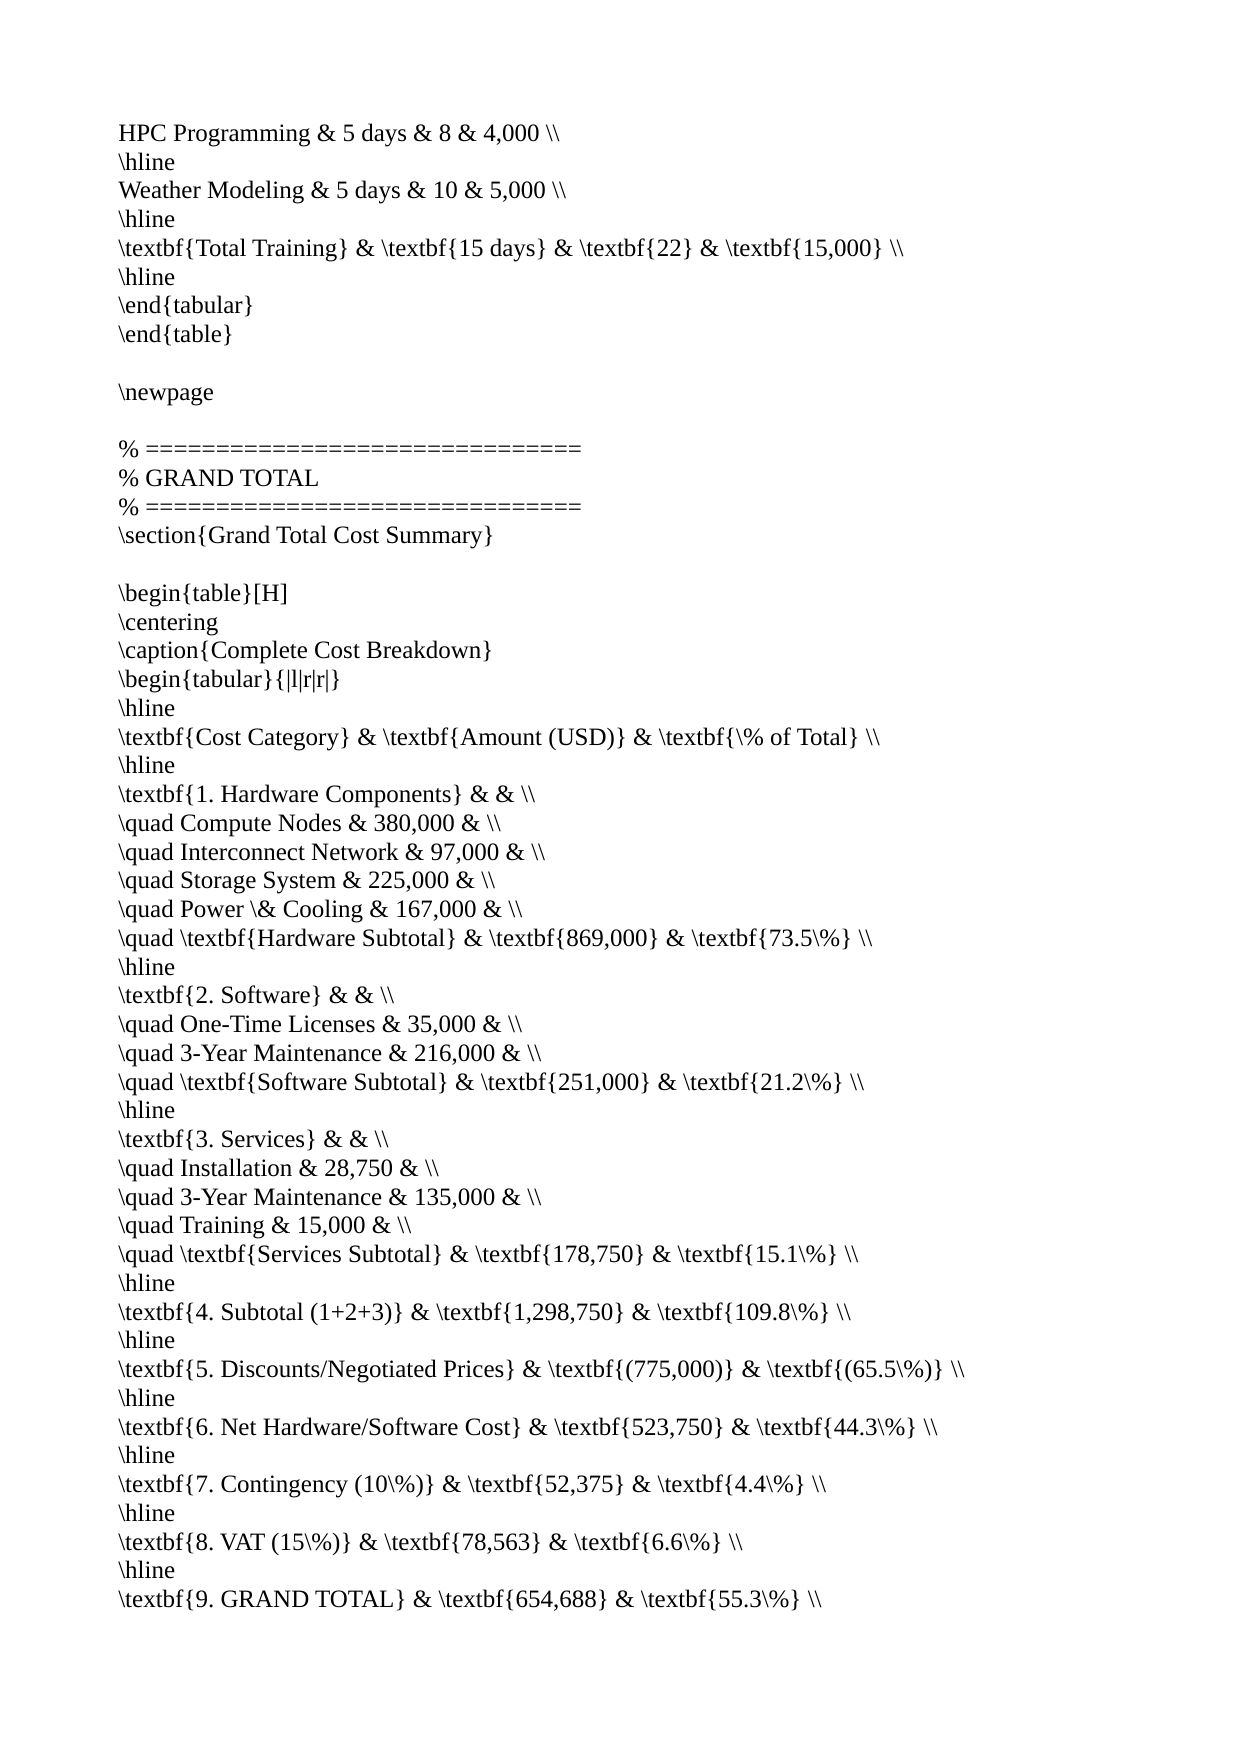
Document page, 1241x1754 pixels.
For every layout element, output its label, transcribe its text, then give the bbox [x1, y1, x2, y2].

text \quad Interconnect Network & 97,000 & \\ [118, 837, 1122, 866]
text % =============================== [118, 492, 1122, 521]
text \quad 3-Year Maintenance & 216,000 & \\ [118, 1038, 1122, 1067]
text \hline [118, 147, 1122, 176]
text \textbf{2. Software} & & \\ [118, 981, 1122, 1009]
text \hline [118, 1441, 1122, 1469]
text \hline [118, 1498, 1122, 1527]
text \quad Installation & 28,750 & \\ [118, 1153, 1122, 1182]
text \textbf{5. Discounts/Negotiated Prices} & \textbf{(775,000)} & \textbf{(65.5\%)} \\ [118, 1354, 1122, 1383]
text \begin{tabular}{|l|r|r|} [118, 664, 1122, 693]
text \caption{Complete Cost Breakdown} [118, 636, 1122, 664]
text \hline [118, 1096, 1122, 1124]
text Weather Modeling & 5 days & 10 & 5,000 \\ [118, 176, 1122, 204]
text \textbf{9. GRAND TOTAL} & \textbf{654,688} & \textbf{55.3\%} \\ [118, 1584, 1122, 1613]
text \hline [118, 204, 1122, 233]
text \textbf{4. Subtotal (1+2+3)} & \textbf{1,298,750} & \textbf{109.8\%} \\ [118, 1297, 1122, 1326]
text \textbf{8. VAT (15\%)} & \textbf{78,563} & \textbf{6.6\%} \\ [118, 1527, 1122, 1556]
text \quad \textbf{Hardware Subtotal} & \textbf{869,000} & \textbf{73.5\%} \\ [118, 923, 1122, 952]
text \textbf{1. Hardware Components} & & \\ [118, 779, 1122, 808]
text \quad 3-Year Maintenance & 135,000 & \\ [118, 1182, 1122, 1211]
text \hline [118, 751, 1122, 779]
text \hline [118, 693, 1122, 722]
text \textbf{3. Services} & & \\ [118, 1124, 1122, 1153]
text \hline [118, 1383, 1122, 1412]
text \quad Storage System & 225,000 & \\ [118, 866, 1122, 894]
text \quad \textbf{Software Subtotal} & \textbf{251,000} & \textbf{21.2\%} \\ [118, 1067, 1122, 1096]
text \hline [118, 262, 1122, 291]
text \hline [118, 1268, 1122, 1297]
text \quad Training & 15,000 & \\ [118, 1211, 1122, 1239]
text % GRAND TOTAL [118, 463, 1122, 492]
text \centering [118, 607, 1122, 636]
text \textbf{6. Net Hardware/Software Cost} & \textbf{523,750} & \textbf{44.3\%} \\ [118, 1412, 1122, 1441]
text % =============================== [118, 434, 1122, 463]
text \newpage [118, 377, 1122, 406]
text \quad Compute Nodes & 380,000 & \\ [118, 808, 1122, 837]
text \section{Grand Total Cost Summary} [118, 521, 1122, 549]
text \hline [118, 1556, 1122, 1584]
text \quad Power \& Cooling & 167,000 & \\ [118, 894, 1122, 923]
text \quad One-Time Licenses & 35,000 & \\ [118, 1009, 1122, 1038]
text \hline [118, 1326, 1122, 1354]
text \quad \textbf{Services Subtotal} & \textbf{178,750} & \textbf{15.1\%} \\ [118, 1239, 1122, 1268]
text HPC Programming & 5 days & 8 & 4,000 \\ [118, 118, 1122, 147]
text \textbf{7. Contingency (10\%)} & \textbf{52,375} & \textbf{4.4\%} \\ [118, 1469, 1122, 1498]
text \end{tabular} [118, 291, 1122, 319]
text \begin{table}[H] [118, 578, 1122, 607]
text \textbf{Cost Category} & \textbf{Amount (USD)} & \textbf{\% of Total} \\ [118, 722, 1122, 751]
text \textbf{Total Training} & \textbf{15 days} & \textbf{22} & \textbf{15,000} \\ [118, 233, 1122, 262]
text \end{table} [118, 319, 1122, 348]
text \hline [118, 952, 1122, 981]
